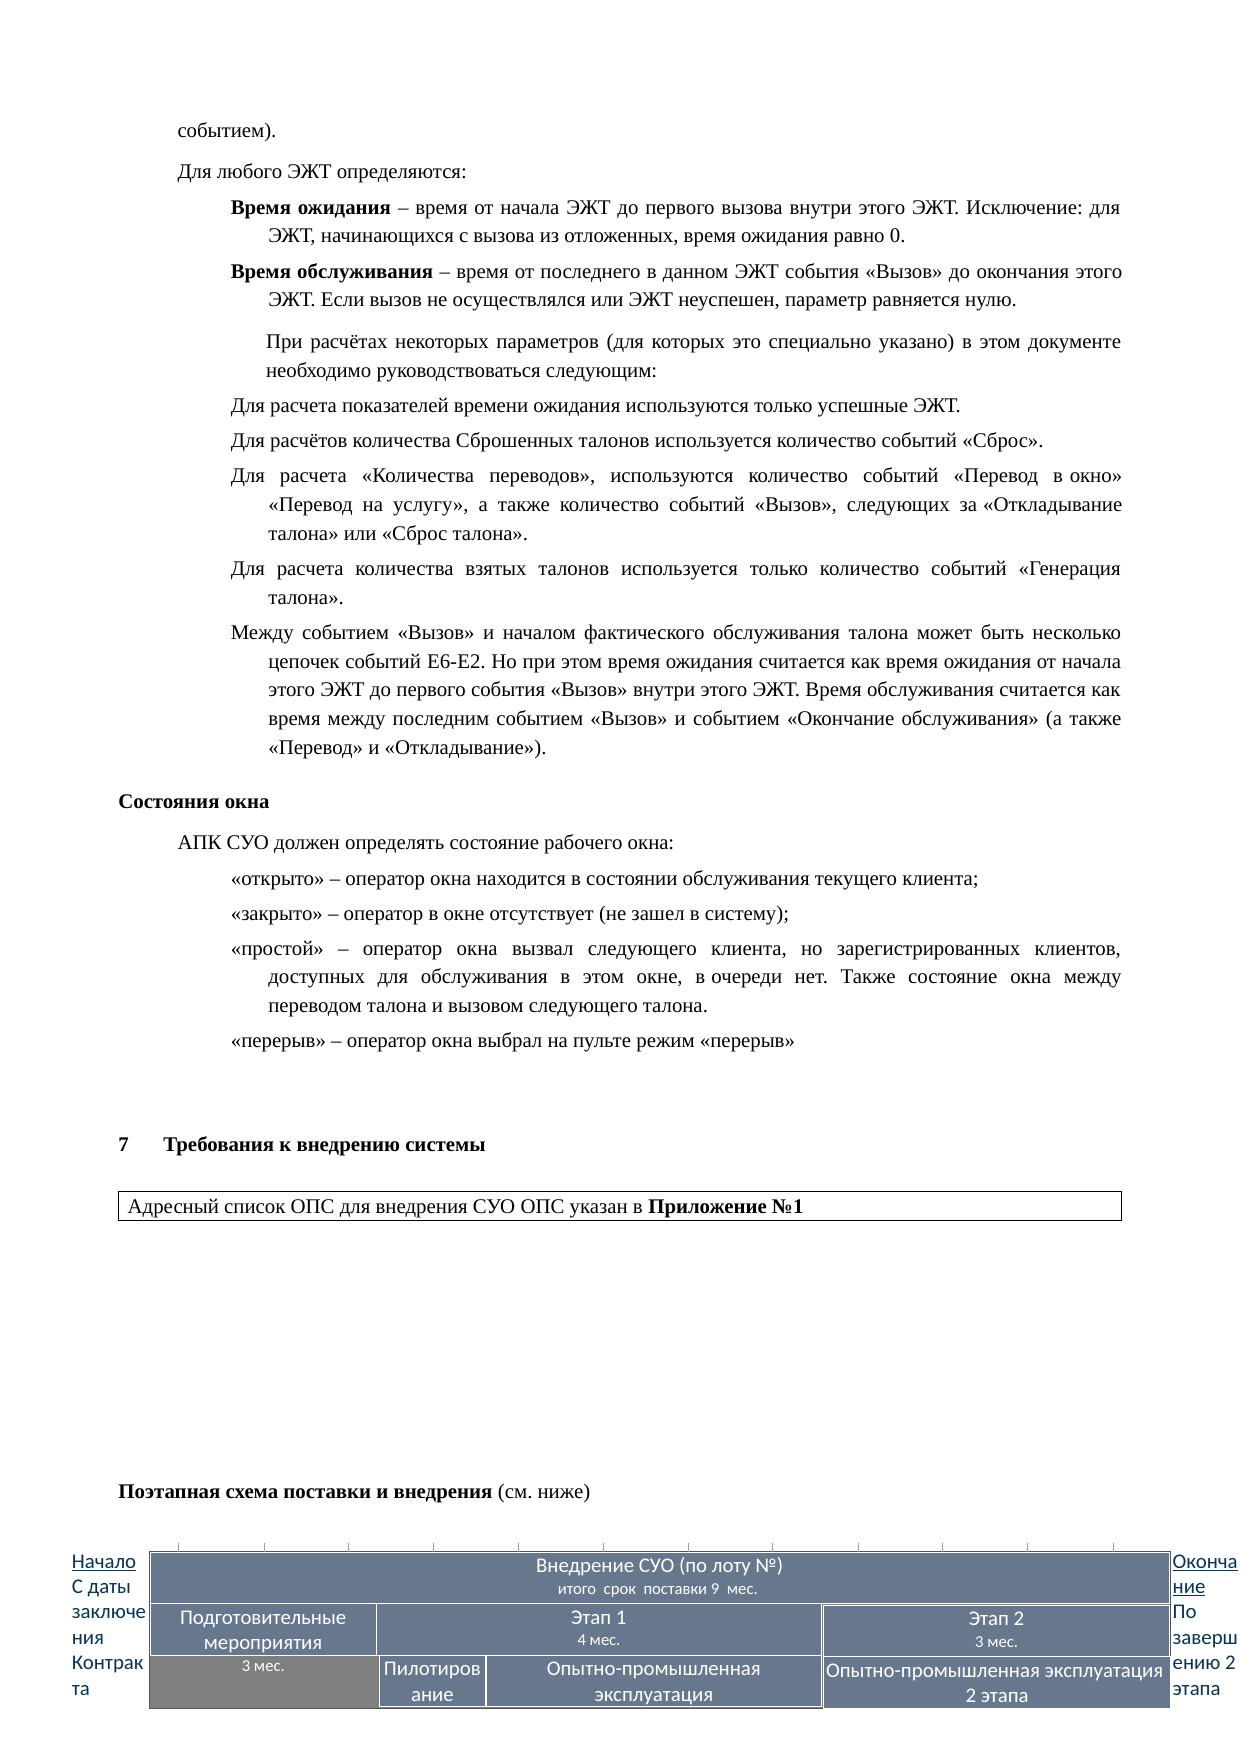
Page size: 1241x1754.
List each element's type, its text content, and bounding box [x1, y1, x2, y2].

text Поэтапная схема поставки и внедрения (см. ниже) [118, 1479, 1122, 1503]
text Для расчета «Количества переводов», используются количество событий «Перевод в окно» «Перевод на услугу», а также количество событий «Вызов», следующих за «Откладывание талона» или «Сброс талона». [231, 463, 1122, 545]
text событием). [177, 118, 1122, 142]
text Время обслуживания – время от последнего в данном ЭЖТ события «Вызов» до окончания этого ЭЖТ. Если вызов не осуществлялся или ЭЖТ неуспешен, параметр равняется нулю. [231, 258, 1122, 311]
text «простой» – оператор окна вызвал следующего клиента, но зарегистрированных клиентов, доступных для обслуживания в этом окне, в очереди нет. Также состояние окна между переводом талона и вызовом следующего талона. [231, 936, 1122, 1017]
text Для расчета показателей времени ожидания используются только успешные ЭЖТ. [231, 393, 1122, 417]
text «перерыв» – оператор окна выбрал на пульте режим «перерыв» [231, 1028, 1122, 1052]
text Время ожидания – время от начала ЭЖТ до первого вызова внутри этого ЭЖТ. Исключение: для ЭЖТ, начинающихся с вызова из отложенных, время ожидания равно 0. [231, 194, 1122, 247]
text Для расчётов количества Сброшенных талонов используется количество событий «Сброс». [231, 428, 1122, 452]
text Для любого ЭЖТ определяются: [177, 159, 1122, 183]
text Между событием «Вызов» и началом фактического обслуживания талона может быть несколько цепочек событий E6-E2. Но при этом время ожидания считается как время ожидания от начала этого ЭЖТ до первого события «Вызов» внутри этого ЭЖТ. Время обслуживания считается как время между последним событием «Вызов» и событием «Окончание обслуживания» (а также «Перевод» и «Откладывание»). [231, 620, 1122, 759]
list Требования к внедрению системы [118, 1132, 1122, 1156]
text АПК СУО должен определять состояние рабочего окна: [177, 830, 1122, 854]
text При расчётах некоторых параметров (для которых это специально указано) в этом документе необходимо руководствоваться следующим: [266, 329, 1122, 382]
text Состояния окна [118, 789, 1122, 813]
text «закрыто» – оператор в окне отсутствует (не зашел в систему); [231, 901, 1122, 924]
text «открыто» – оператор окна находится в состоянии обслуживания текущего клиента; [231, 865, 1122, 889]
text Адресный список ОПС для внедрения СУО ОПС указан в Приложение №1 [119, 1192, 1121, 1220]
text Для расчета количества взятых талонов используется только количество событий «Генерация талона». [231, 556, 1122, 609]
